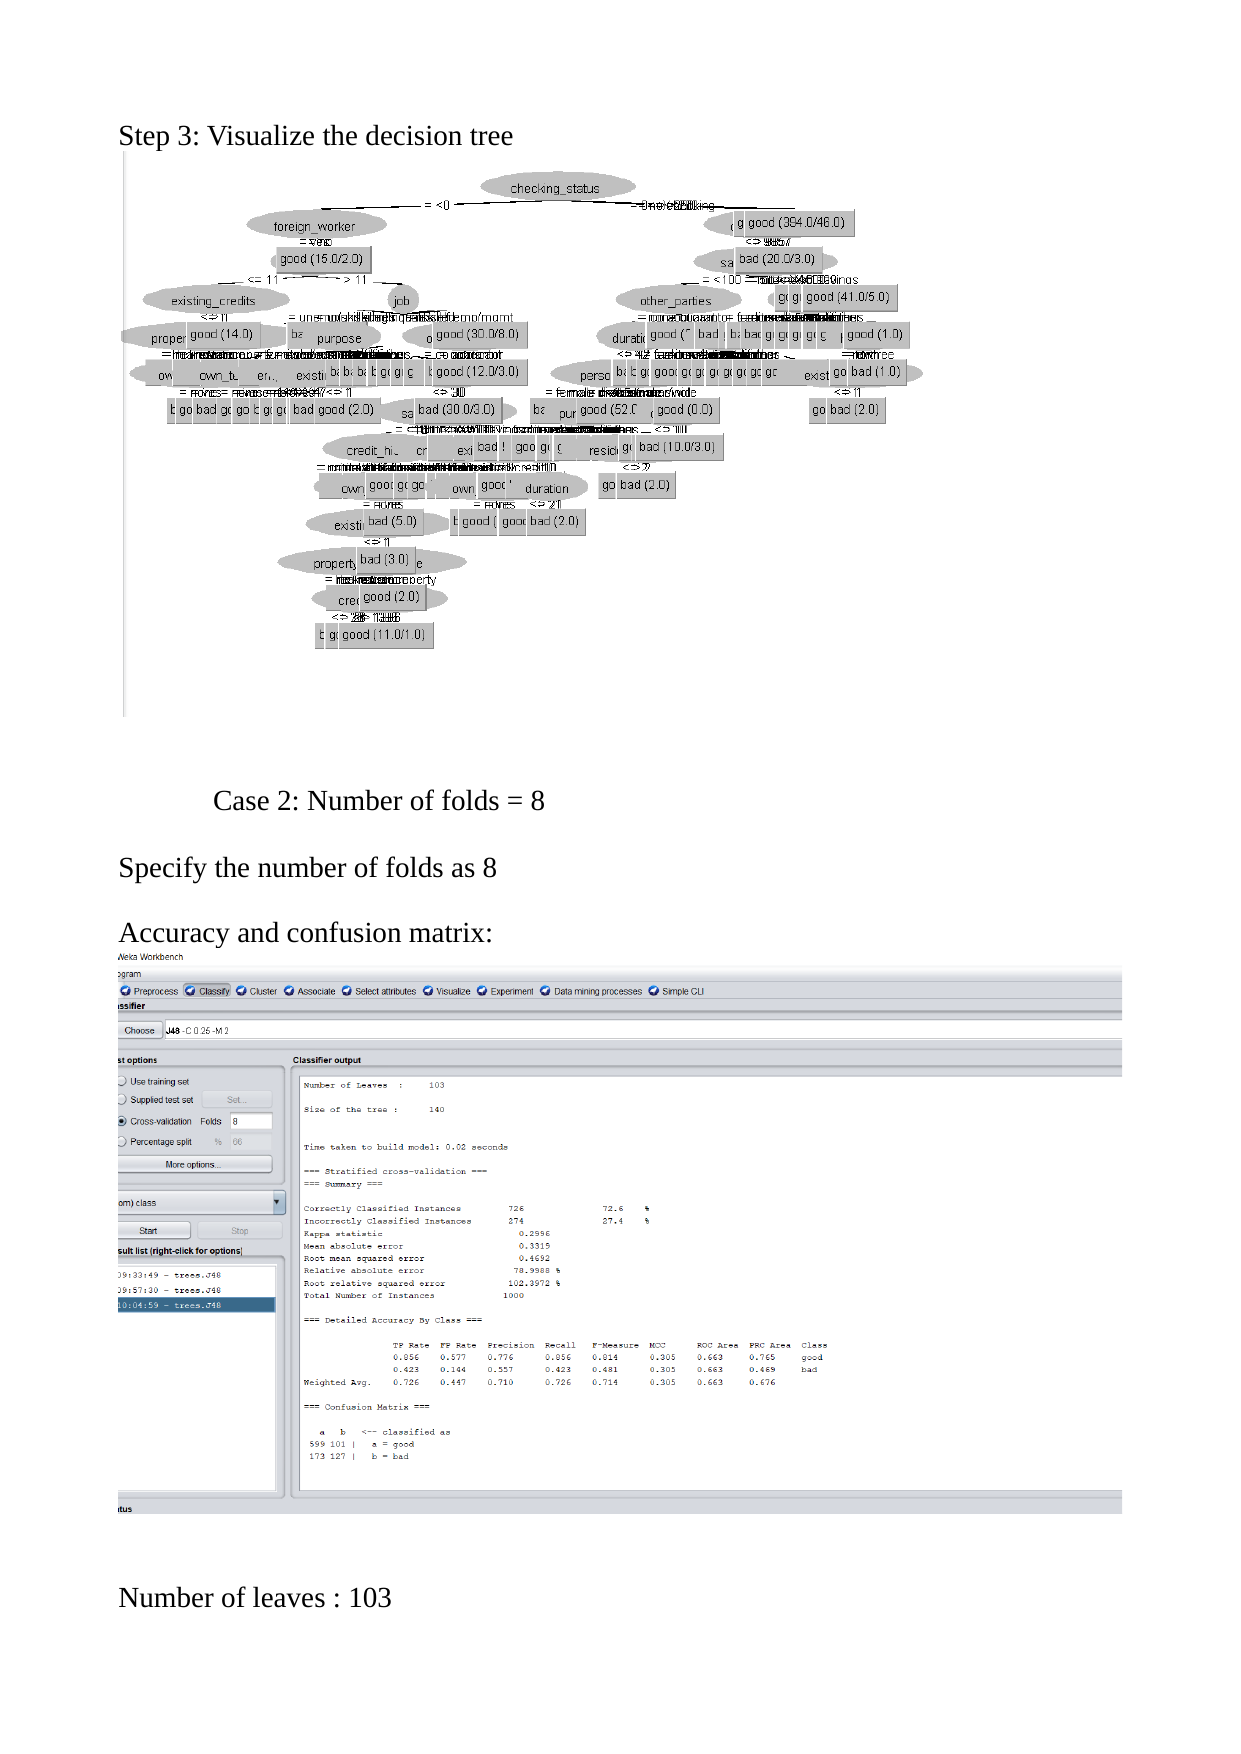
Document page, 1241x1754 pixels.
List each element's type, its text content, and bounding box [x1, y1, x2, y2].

text Step 3: Visualize the decision tree [118, 118, 1122, 151]
picture [118, 948, 1123, 1514]
text Accuracy and confusion matrix: [118, 915, 1122, 948]
text Case 2: Number of folds = 8 [118, 783, 1122, 817]
text Number of leaves : 103 [118, 1580, 1122, 1614]
text Specify the number of folds as 8 [118, 851, 1122, 884]
picture [118, 151, 1123, 717]
